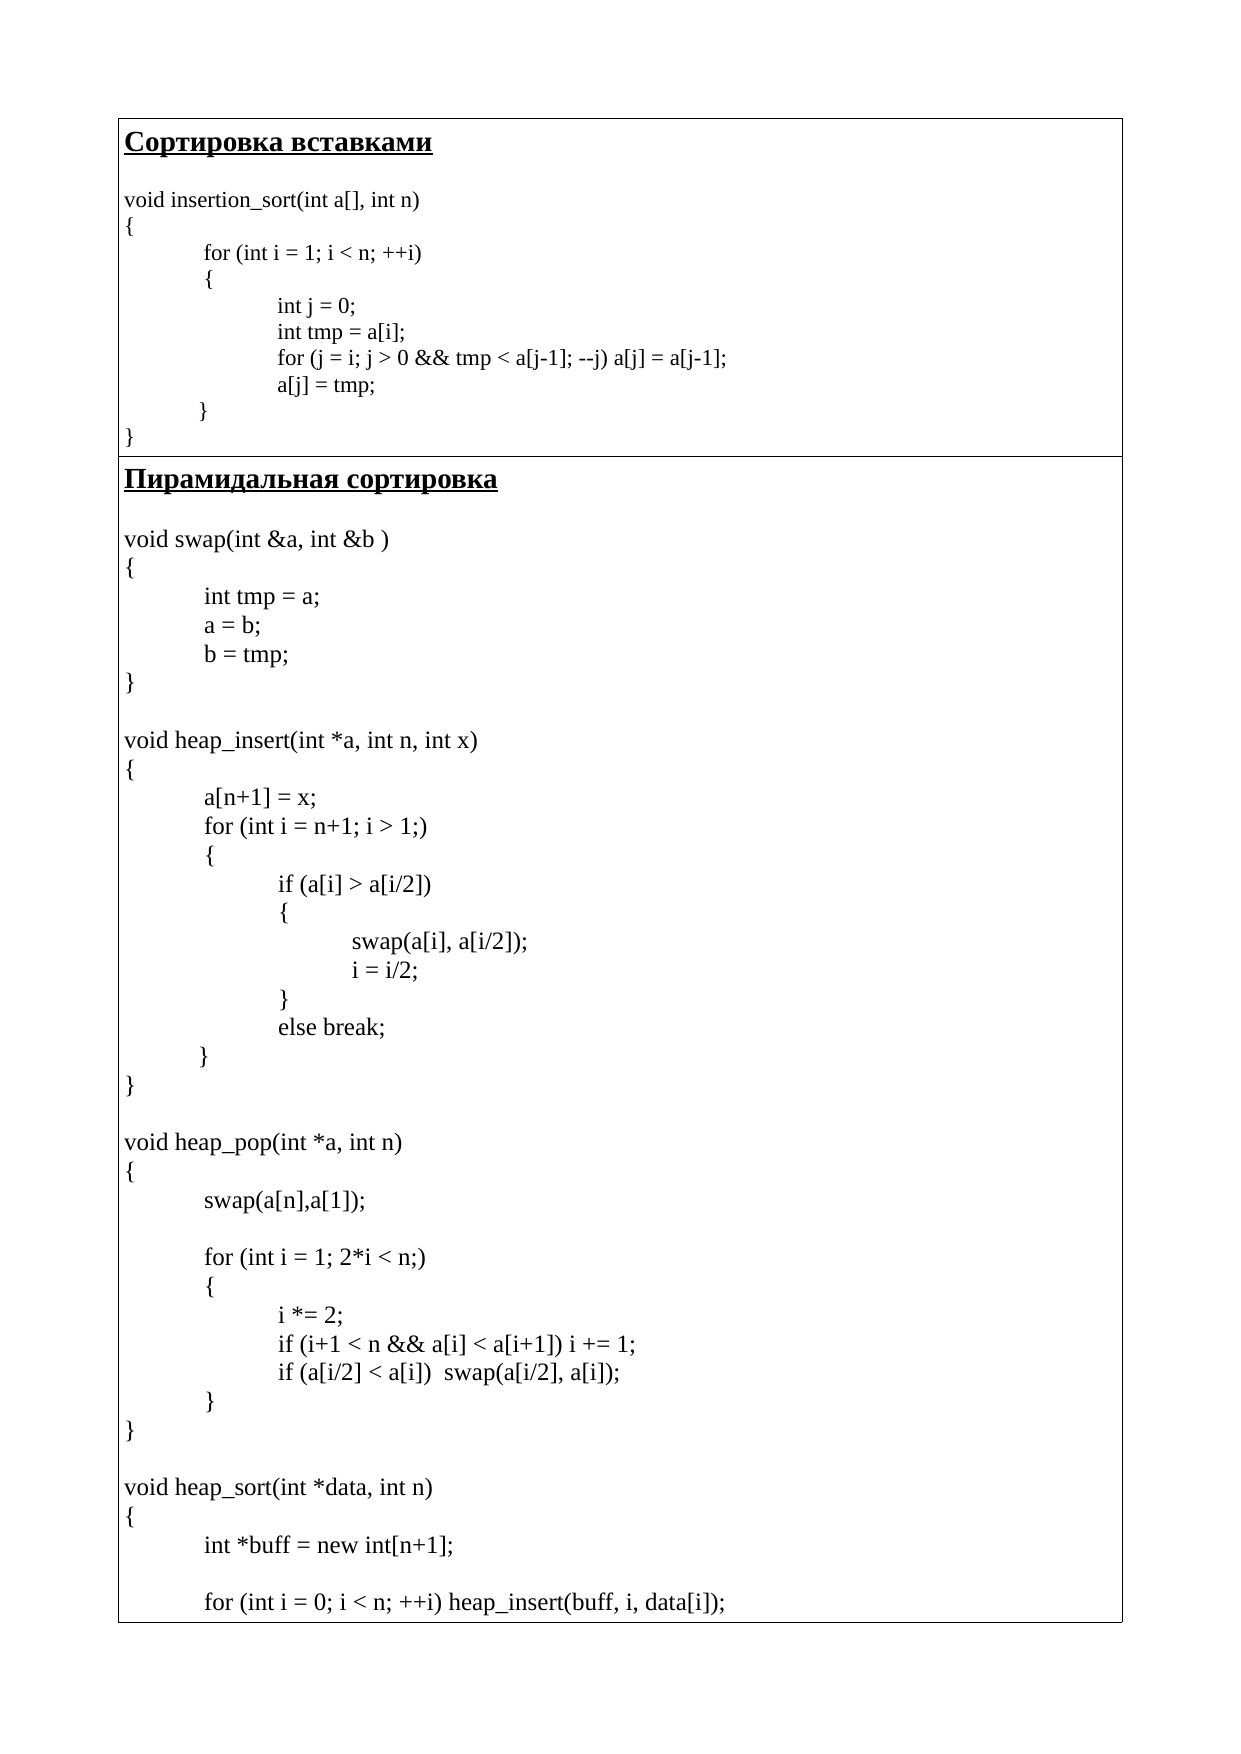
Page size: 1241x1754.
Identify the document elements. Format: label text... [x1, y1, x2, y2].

table_cell Пирамидальная сортировка void swap(int &a, int &b ) { int tmp = a; a = b; b = tmp; } void heap_insert(int *a, int n, int x) { a[n+1] = x; for (int i = n+1; i > 1;) { if (a[i] > a[i/2]) { swap(a[i], a[i/2]); i = i/2; } else break; } } void heap_pop(int *a, int n) { swap(a[n],a[1]); for (int i = 1; 2*i < n;) { i *= 2; if (i+1 < n && a[i] < a[i+1]) i += 1; if (a[i/2] < a[i]) swap(a[i/2], a[i]); } } void heap_sort(int *data, int n) { int *buff = new int[n+1]; for (int i = 0; i < n; ++i) heap_insert(buff, i, data[i]); [119, 457, 1122, 1622]
table_cell Сортировка вставками void insertion_sort(int a[], int n) { for (int i = 1; i < n; ++i) { int j = 0; int tmp = a[i]; for (j = i; j > 0 && tmp < a[j-1]; --j) a[j] = a[j-1]; a[j] = tmp; } } [119, 119, 1122, 456]
